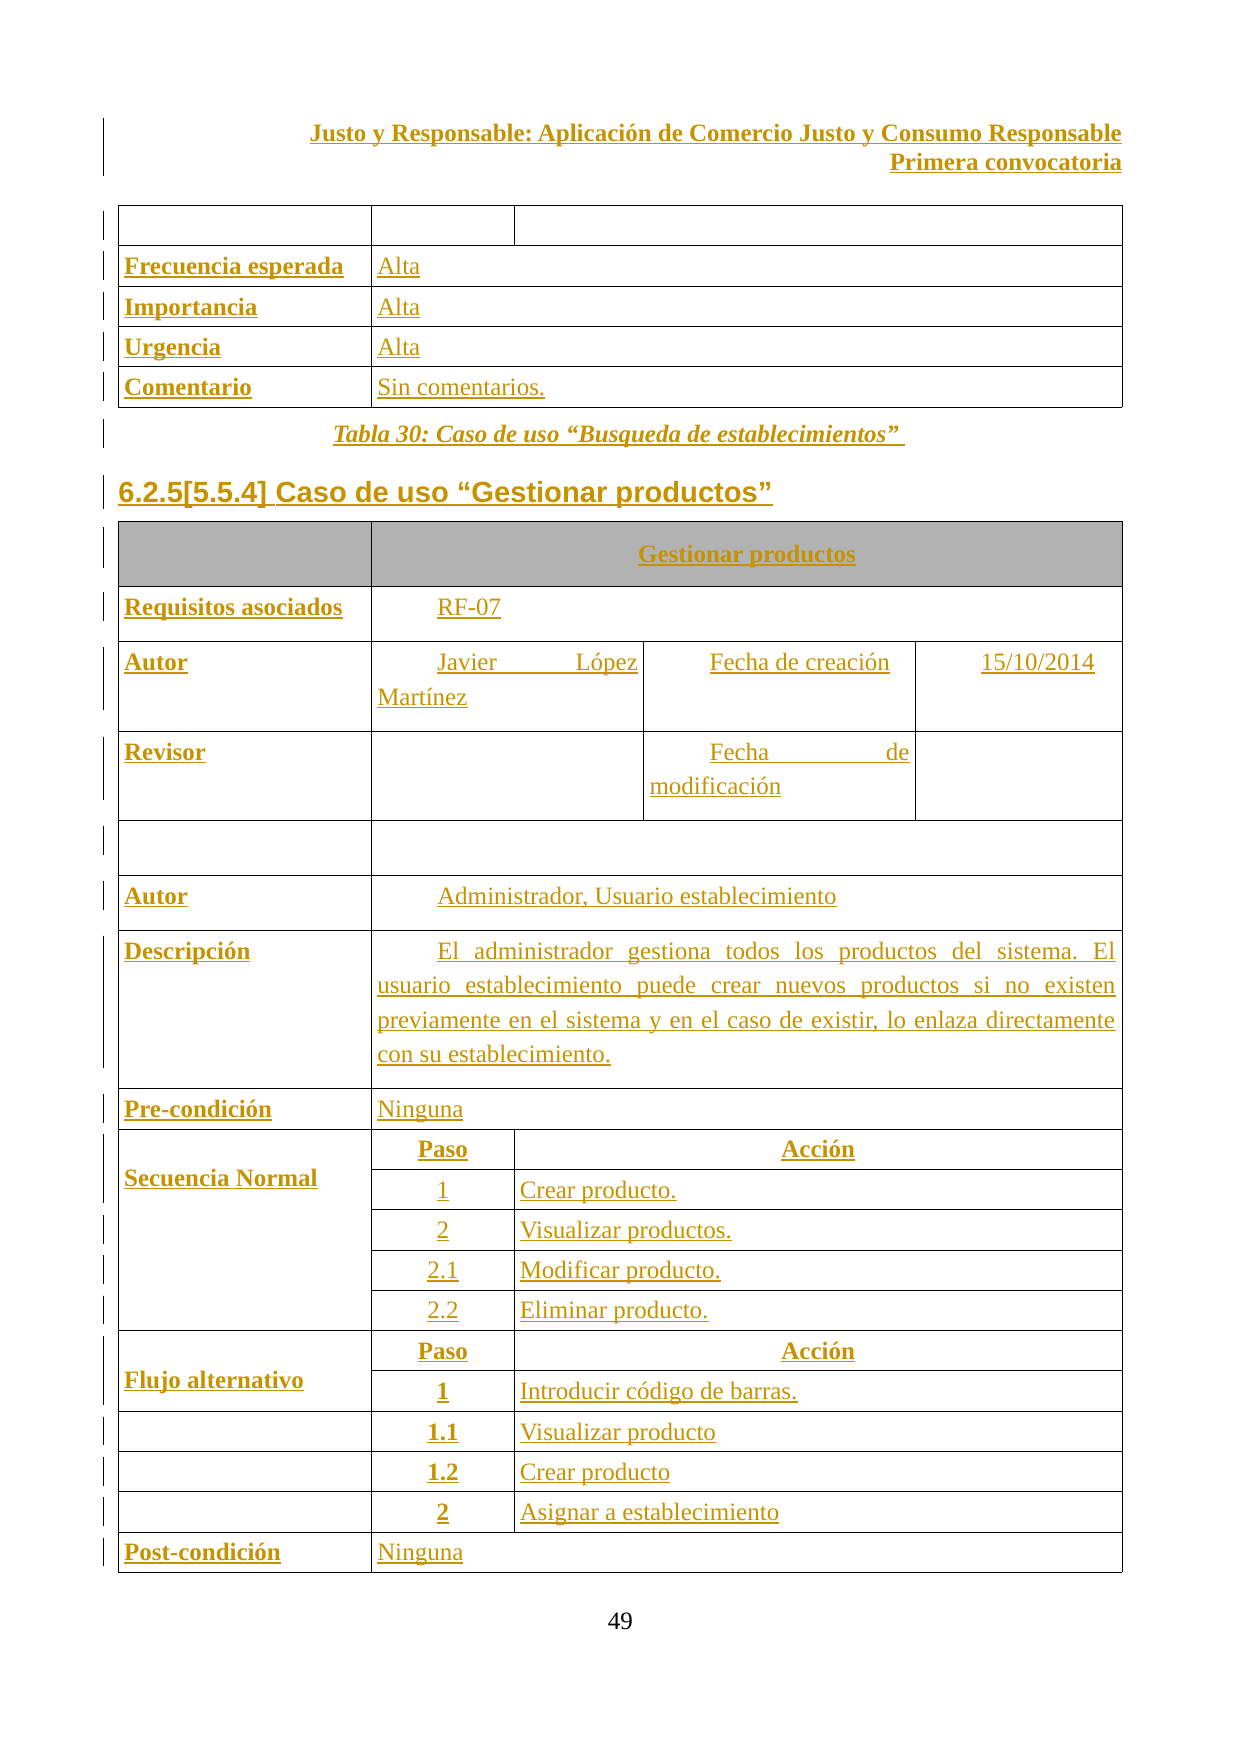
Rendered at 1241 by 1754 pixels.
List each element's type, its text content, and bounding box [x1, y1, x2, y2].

table_cell 1.2 [372, 1452, 514, 1491]
table_cell Alta [372, 327, 1122, 366]
table_cell Crear producto [515, 1452, 1122, 1491]
table_cell Requisitos asociados [119, 587, 371, 641]
table_cell 2.1 [372, 1251, 514, 1290]
table_cell Paso [372, 1130, 514, 1169]
table_cell 15/10/2014 [916, 642, 1122, 731]
table_cell 2 [372, 1492, 514, 1532]
table_cell Javier López Martínez [372, 642, 643, 731]
table_cell 1 [372, 1170, 514, 1209]
table_cell [119, 1492, 371, 1532]
table_cell Crear producto. [515, 1170, 1122, 1209]
table_cell Eliminar producto. [515, 1291, 1122, 1330]
table_cell Ninguna [372, 1089, 1122, 1128]
table_cell Acción [515, 1331, 1122, 1370]
table_cell Pre-condición [119, 1089, 371, 1128]
table_cell Frecuencia esperada [119, 246, 371, 286]
table_cell Alta [372, 287, 1122, 326]
table_cell [119, 1412, 371, 1451]
table_cell Alta [372, 246, 1122, 286]
table_cell Visualizar producto [515, 1412, 1122, 1451]
subtitle Caso de uso “Gestionar productos” [118, 475, 1122, 509]
table_cell Post-condición [119, 1533, 371, 1572]
table_cell Sin comentarios. [372, 367, 1122, 407]
table_cell Urgencia [119, 327, 371, 366]
table_cell Secuencia Normal [119, 1130, 371, 1330]
table_cell Autor [119, 876, 371, 930]
table_cell [515, 206, 1122, 245]
table_cell [372, 206, 514, 245]
table_cell 2 [372, 1210, 514, 1249]
table_cell [916, 732, 1122, 820]
table_cell [119, 206, 371, 245]
text Tabla 30: Caso de uso “Busqueda de establecimientos” [118, 419, 1122, 448]
table_cell El administrador gestiona todos los productos del sistema. El usuario establecimiento puede crear nuevos productos si no existen previamente en el sistema y en el caso de existir, lo enlaza directamente con su establecimiento. [372, 931, 1122, 1088]
table_cell Acción [515, 1130, 1122, 1169]
table_cell Introducir código de barras. [515, 1371, 1122, 1411]
table_cell Asignar a establecimiento [515, 1492, 1122, 1532]
table_header [119, 522, 371, 586]
table_cell Flujo alternativo [119, 1331, 371, 1411]
table_cell Importancia [119, 287, 371, 326]
table_cell 1.1 [372, 1412, 514, 1451]
table_cell 2.2 [372, 1291, 514, 1330]
table_cell [372, 821, 1122, 875]
table_cell RF-07 [372, 587, 1122, 641]
table_cell Ninguna [372, 1533, 1122, 1572]
table_cell Revisor [119, 732, 371, 820]
table_cell Fecha de modificación [644, 732, 915, 820]
table_cell Administrador, Usuario establecimiento [372, 876, 1122, 930]
table_cell Comentario [119, 367, 371, 407]
table_cell [372, 732, 643, 820]
table_cell [119, 1452, 371, 1491]
table_cell Paso [372, 1331, 514, 1370]
table_cell Modificar producto. [515, 1251, 1122, 1290]
table_cell [119, 821, 371, 875]
table_cell Fecha de creación [644, 642, 915, 731]
table_cell Descripción [119, 931, 371, 1088]
table_cell 1 [372, 1371, 514, 1411]
table_cell Autor [119, 642, 371, 731]
table_cell Visualizar productos. [515, 1210, 1122, 1249]
table_header Gestionar productos [372, 522, 1122, 586]
